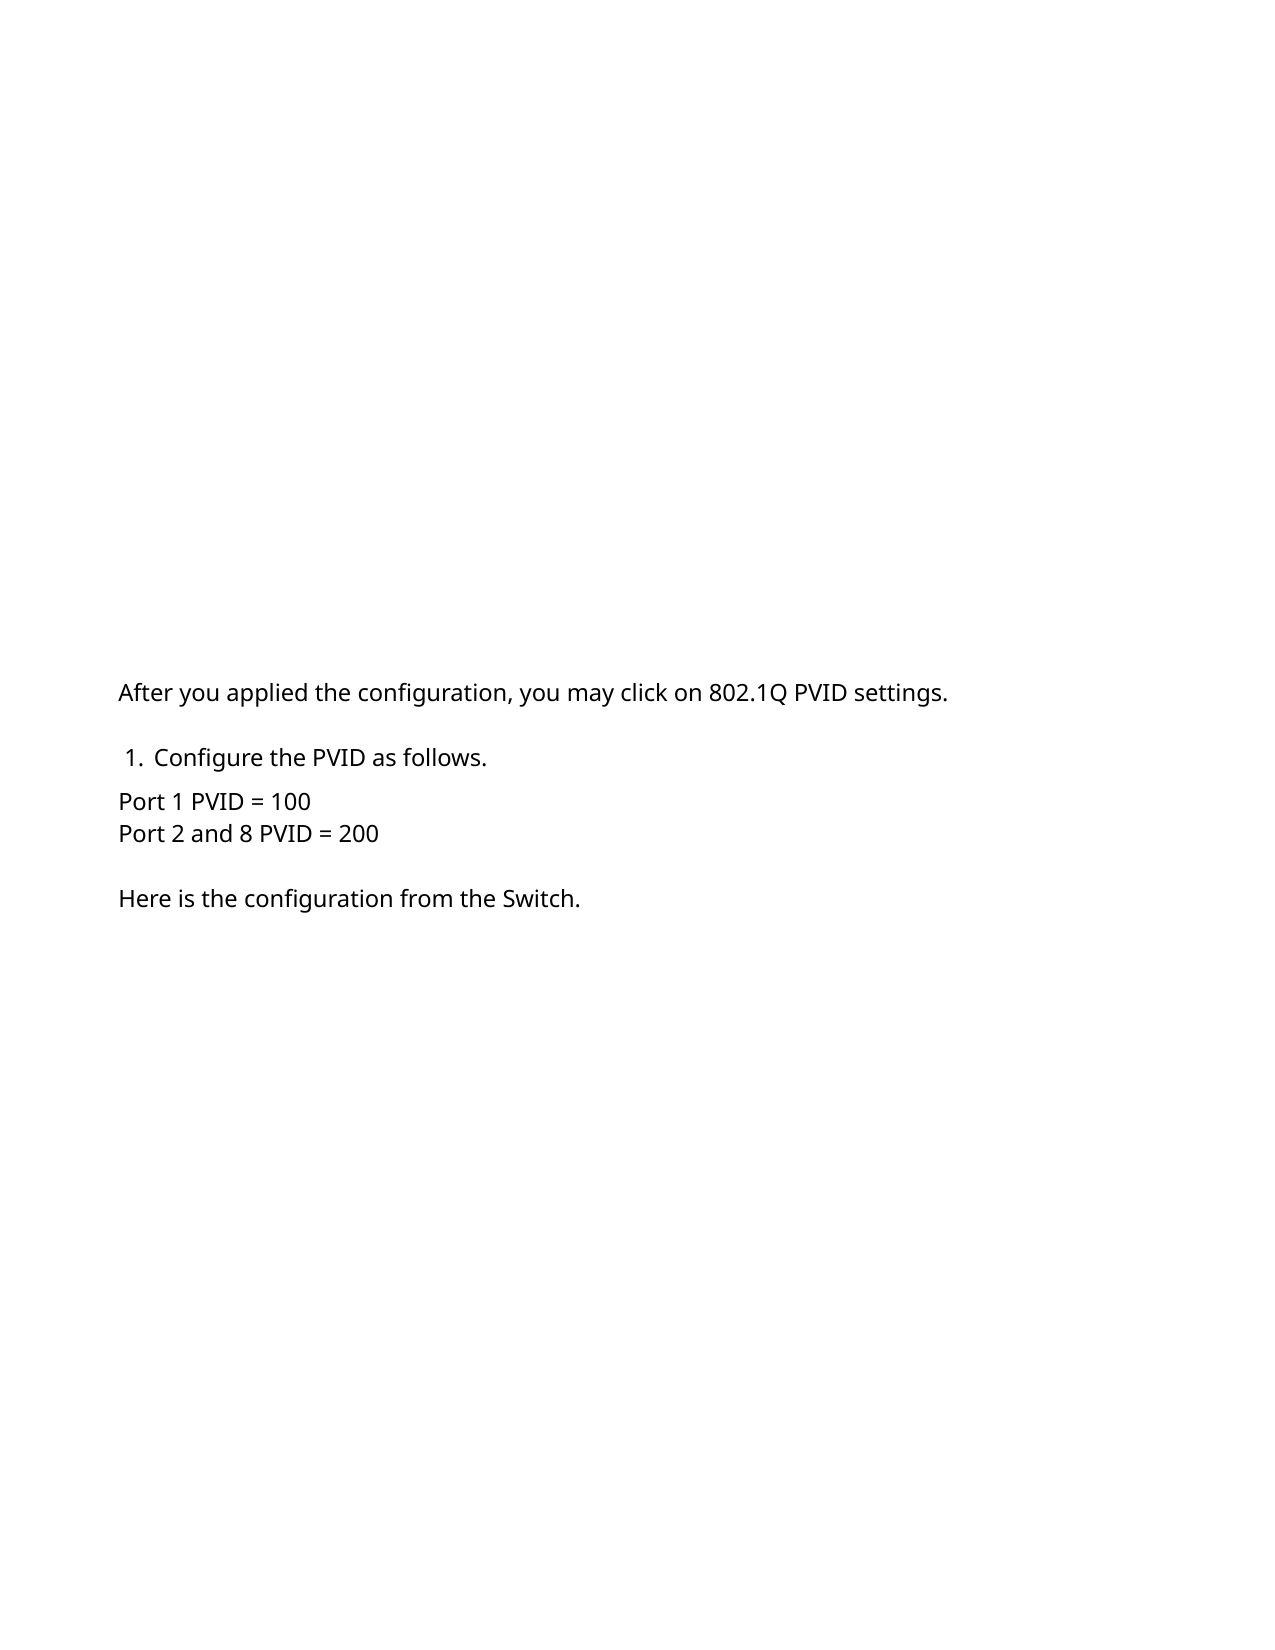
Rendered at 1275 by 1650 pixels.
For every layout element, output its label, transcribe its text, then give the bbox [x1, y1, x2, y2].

text After you applied the configuration, you may click on 802.1Q PVID settings. [118, 676, 1157, 708]
text Here is the configuration from the Switch. [118, 882, 1157, 914]
text Port 1 PVID = 100 Port 2 and 8 PVID = 200 [118, 785, 1157, 849]
list Configure the PVID as follows. [153, 741, 1157, 773]
